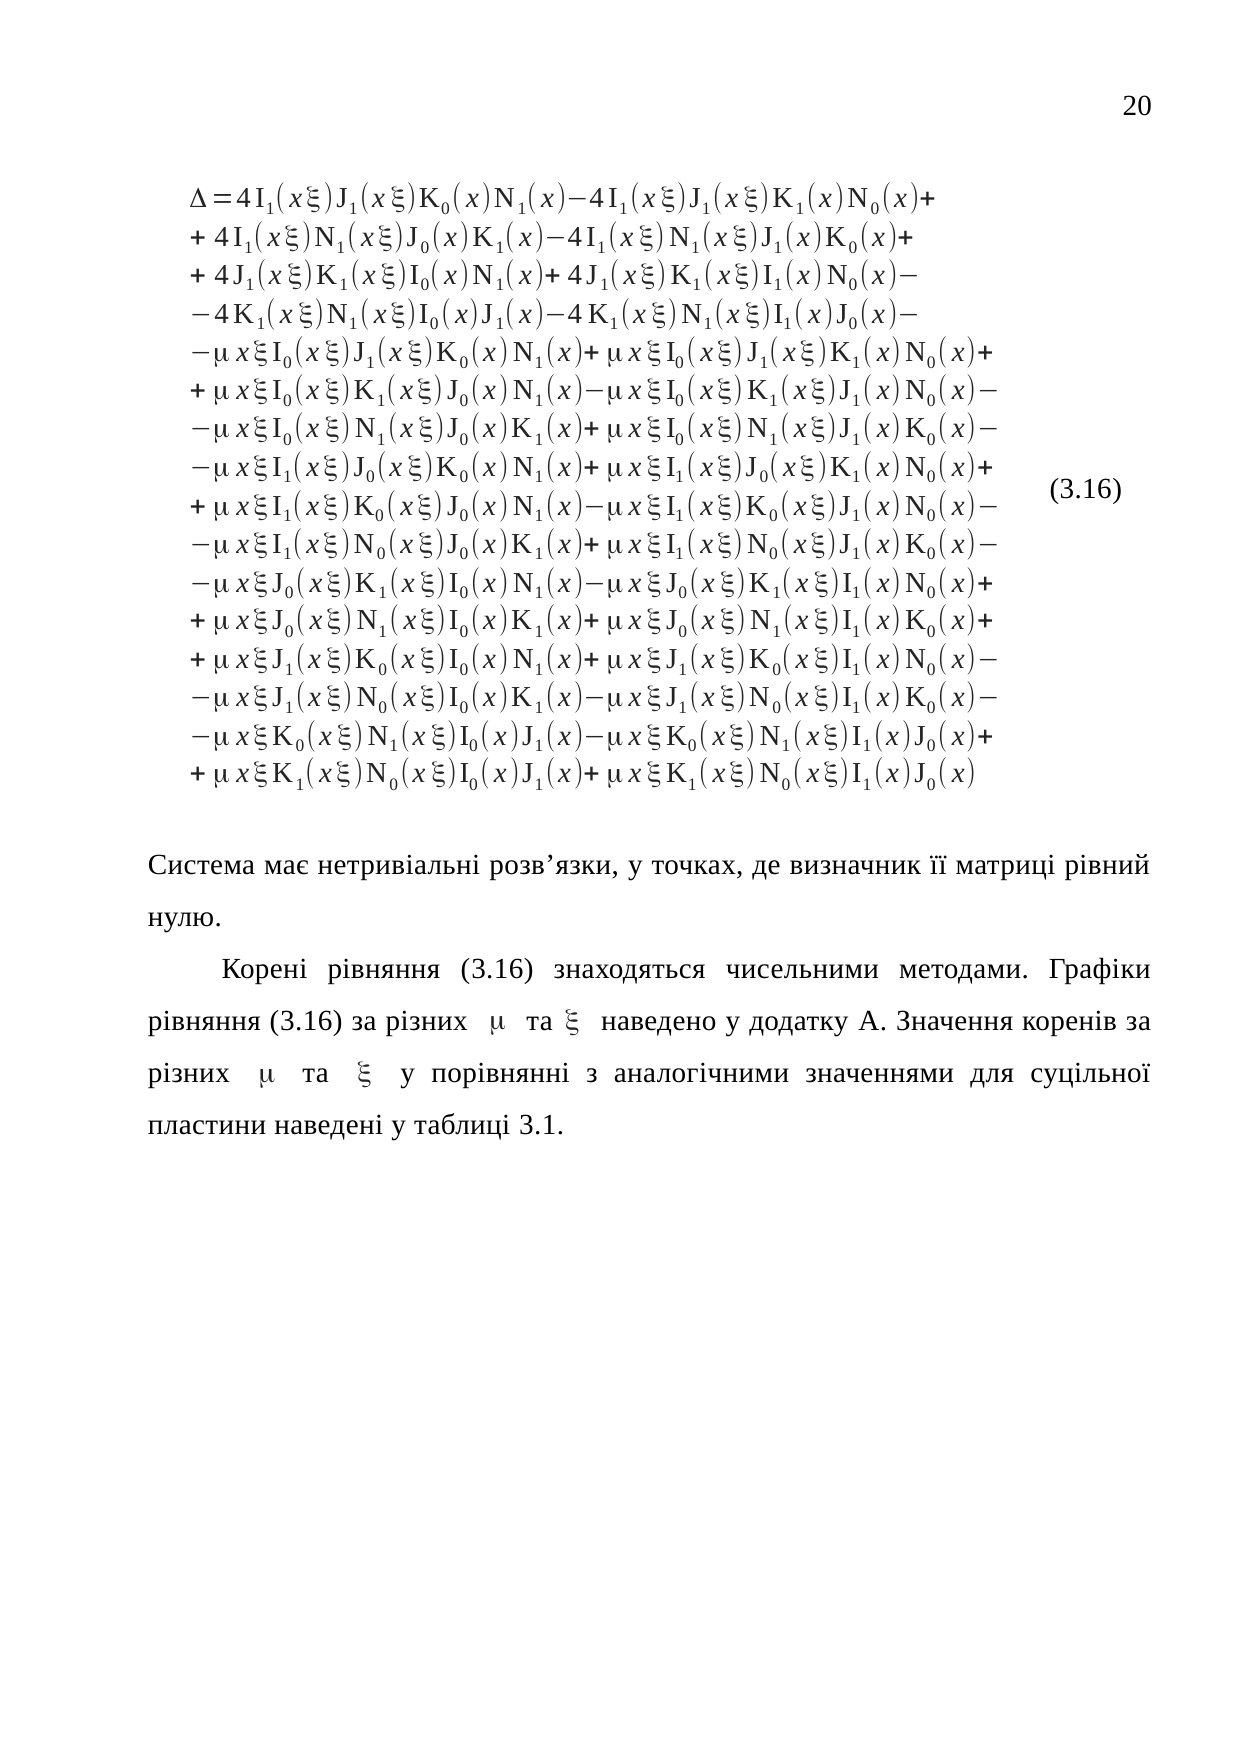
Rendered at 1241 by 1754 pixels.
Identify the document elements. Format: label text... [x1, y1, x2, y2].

text Система має нетривіальні розв’язки, у точках, де визначник її матриці рівний нулю. [148, 847, 1152, 933]
text (3.16) [148, 153, 1152, 824]
text Корені рівняння (3.16) знаходяться чисельними методами. Графіки рівняння (3.16) за різних та наведено у додатку А. Значення коренів за різних та у порівнянні з аналогічними значеннями для суцільної пластини наведені у таблиці 3.1. [148, 951, 1152, 1141]
